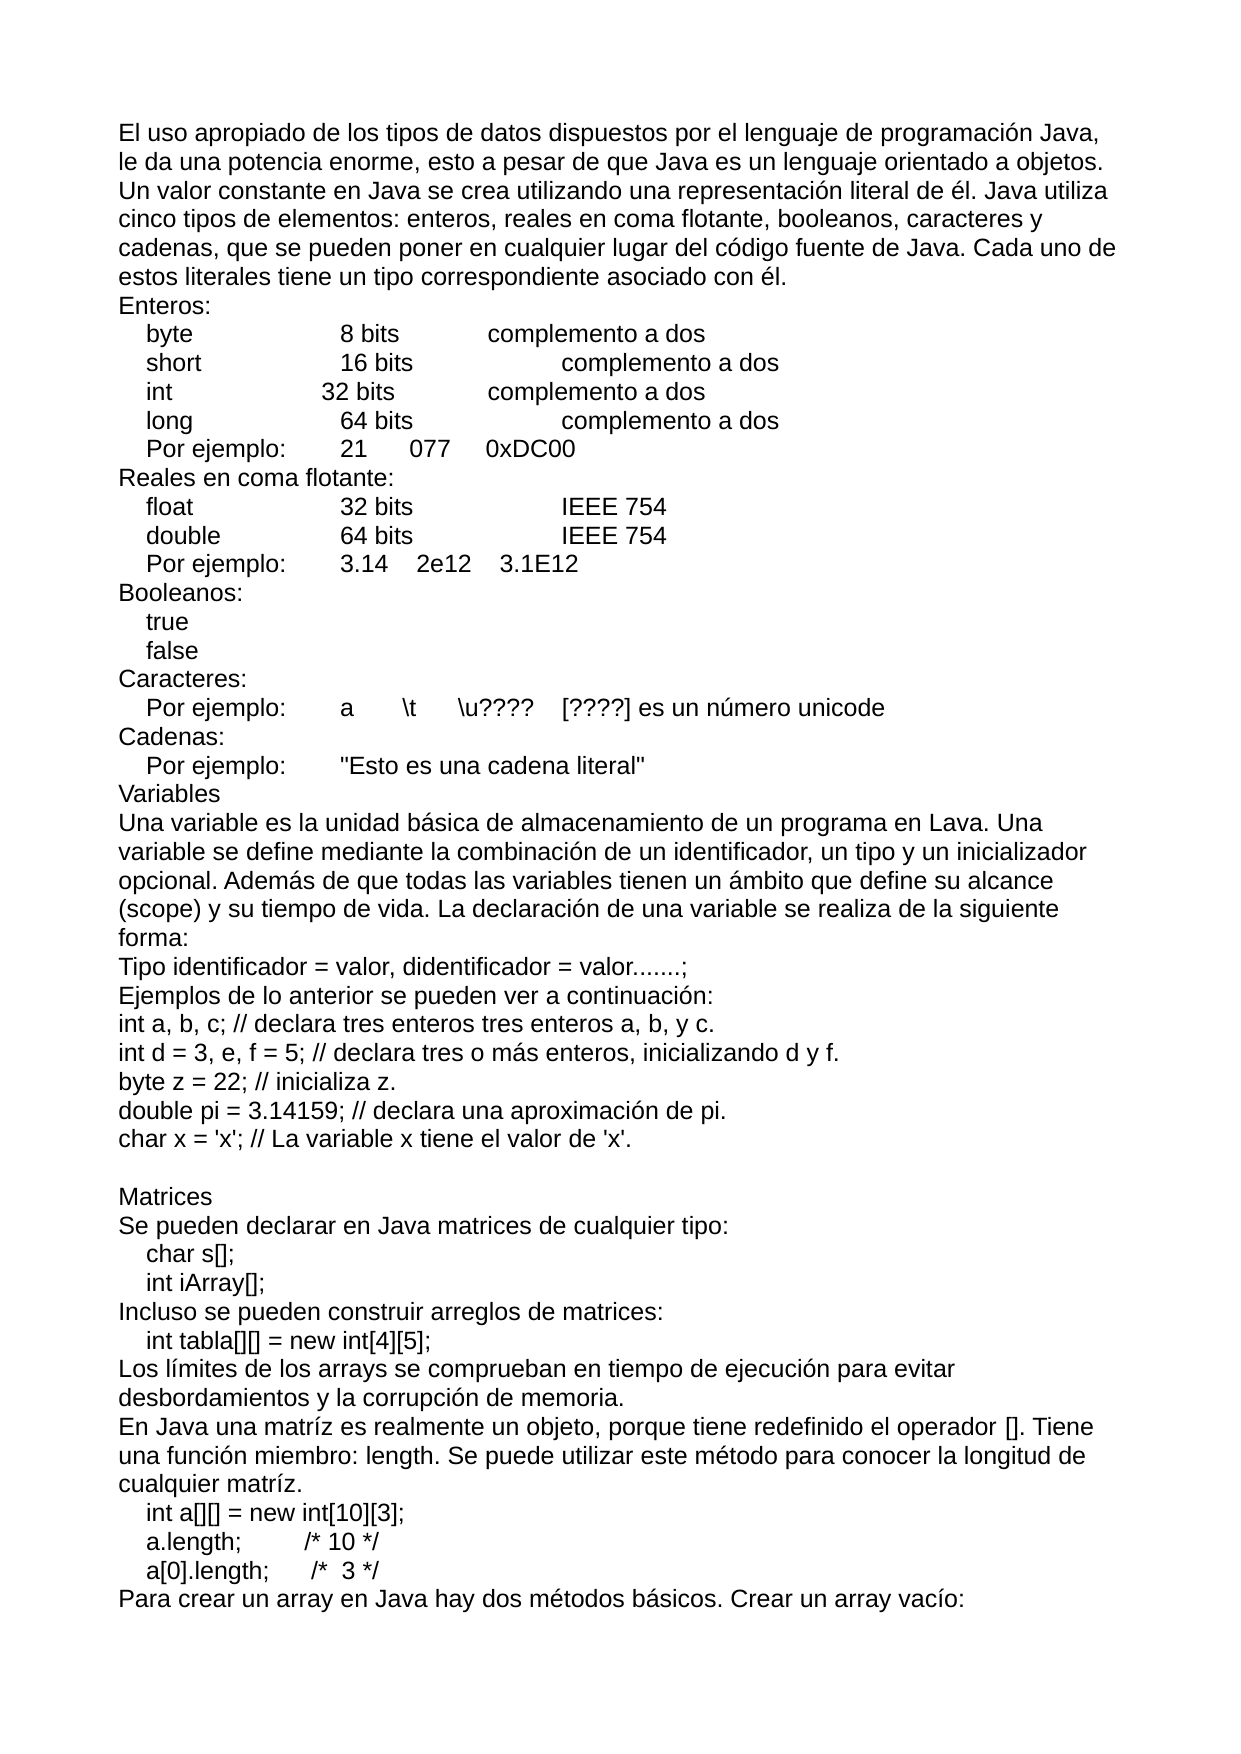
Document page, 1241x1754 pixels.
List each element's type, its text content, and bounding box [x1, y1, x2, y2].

text true [118, 607, 1122, 636]
text Por ejemplo: 21 077 0xDC00 [118, 434, 1122, 463]
text Cadenas: [118, 722, 1122, 751]
text byte z = 22; // inicializa z. [118, 1067, 1122, 1096]
text int a[][] = new int[10][3]; [118, 1498, 1122, 1527]
text double 64 bits IEEE 754 [118, 521, 1122, 549]
text int a, b, c; // declara tres enteros tres enteros a, b, y c. [118, 1009, 1122, 1038]
text Matrices [118, 1182, 1122, 1211]
text double pi = 3.14159; // declara una aproximación de pi. [118, 1096, 1122, 1124]
text Incluso se pueden construir arreglos de matrices: [118, 1297, 1122, 1326]
text Variables [118, 779, 1122, 808]
text Por ejemplo: a \t \u???? [????] es un número unicode [118, 693, 1122, 722]
text Reales en coma flotante: [118, 463, 1122, 492]
text float 32 bits IEEE 754 [118, 492, 1122, 521]
text long 64 bits complemento a dos [118, 406, 1122, 434]
text a.length; /* 10 */ [118, 1527, 1122, 1556]
text int d = 3, e, f = 5; // declara tres o más enteros, inicializando d y f. [118, 1038, 1122, 1067]
text int iArray[]; [118, 1268, 1122, 1297]
text Los límites de los arrays se comprueban en tiempo de ejecución para evitar desbordamientos y la corrupción de memoria. [118, 1354, 1122, 1412]
text Se pueden declarar en Java matrices de cualquier tipo: [118, 1211, 1122, 1239]
text El uso apropiado de los tipos de datos dispuestos por el lenguaje de programación Java, le da una potencia enorme, esto a pesar de que Java es un lenguaje orientado a objetos. Un valor constante en Java se crea utilizando una representación literal de él. Java utiliza cinco tipos de elementos: enteros, reales en coma flotante, booleanos, caracteres y cadenas, que se pueden poner en cualquier lugar del código fuente de Java. Cada uno de estos literales tiene un tipo correspondiente asociado con él. [118, 118, 1122, 291]
text short 16 bits complemento a dos [118, 348, 1122, 377]
text char x = 'x'; // La variable x tiene el valor de 'x'. [118, 1124, 1122, 1153]
text Ejemplos de lo anterior se pueden ver a continuación: [118, 981, 1122, 1009]
text Por ejemplo: "Esto es una cadena literal" [118, 751, 1122, 779]
text int 32 bits complemento a dos [118, 377, 1122, 406]
text byte 8 bits complemento a dos [118, 319, 1122, 348]
text Enteros: [118, 291, 1122, 319]
text Caracteres: [118, 664, 1122, 693]
text En Java una matríz es realmente un objeto, porque tiene redefinido el operador []. Tiene una función miembro: length. Se puede utilizar este método para conocer la longitud de cualquier matríz. [118, 1412, 1122, 1498]
text false [118, 636, 1122, 664]
text char s[]; [118, 1239, 1122, 1268]
text Booleanos: [118, 578, 1122, 607]
text Tipo identificador = valor, didentificador = valor.......; [118, 952, 1122, 981]
text Una variable es la unidad básica de almacenamiento de un programa en Lava. Una variable se define mediante la combinación de un identificador, un tipo y un inicializador opcional. Además de que todas las variables tienen un ámbito que define su alcance (scope) y su tiempo de vida. La declaración de una variable se realiza de la siguiente forma: [118, 808, 1122, 952]
text a[0].length; /* 3 */ [118, 1556, 1122, 1584]
text Para crear un array en Java hay dos métodos básicos. Crear un array vacío: [118, 1584, 1122, 1613]
text int tabla[][] = new int[4][5]; [118, 1326, 1122, 1354]
text Por ejemplo: 3.14 2e12 3.1E12 [118, 549, 1122, 578]
